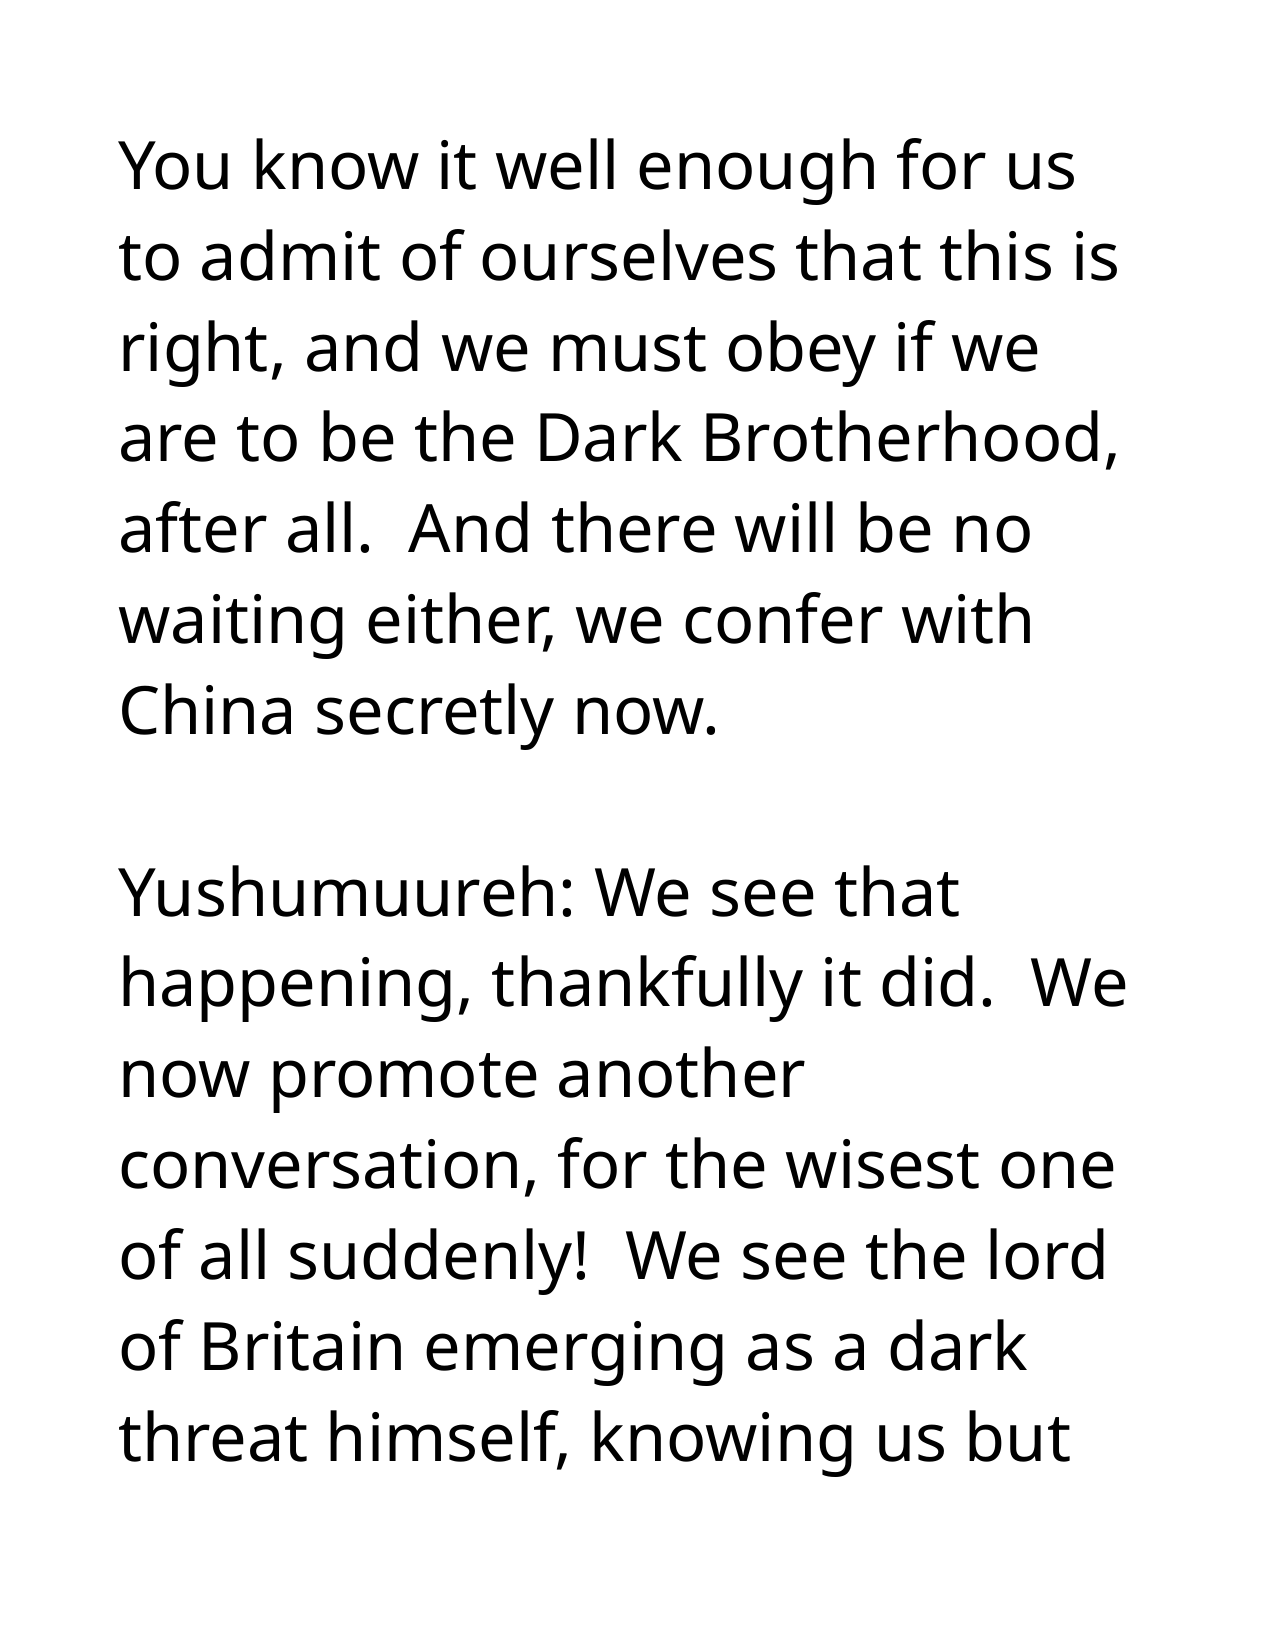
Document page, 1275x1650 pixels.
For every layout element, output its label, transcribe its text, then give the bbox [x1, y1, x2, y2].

text Yushumuureh: We see that happening, thankfully it did. We now promote another conversation, for the wisest one of all suddenly! We see the lord of Britain emerging as a dark threat himself, knowing us but [118, 845, 1157, 1481]
text You know it well enough for us to admit of ourselves that this is right, and we must obey if we are to be the Dark Brotherhood, after all. And there will be no waiting either, we confer with China secretly now. [118, 118, 1157, 754]
